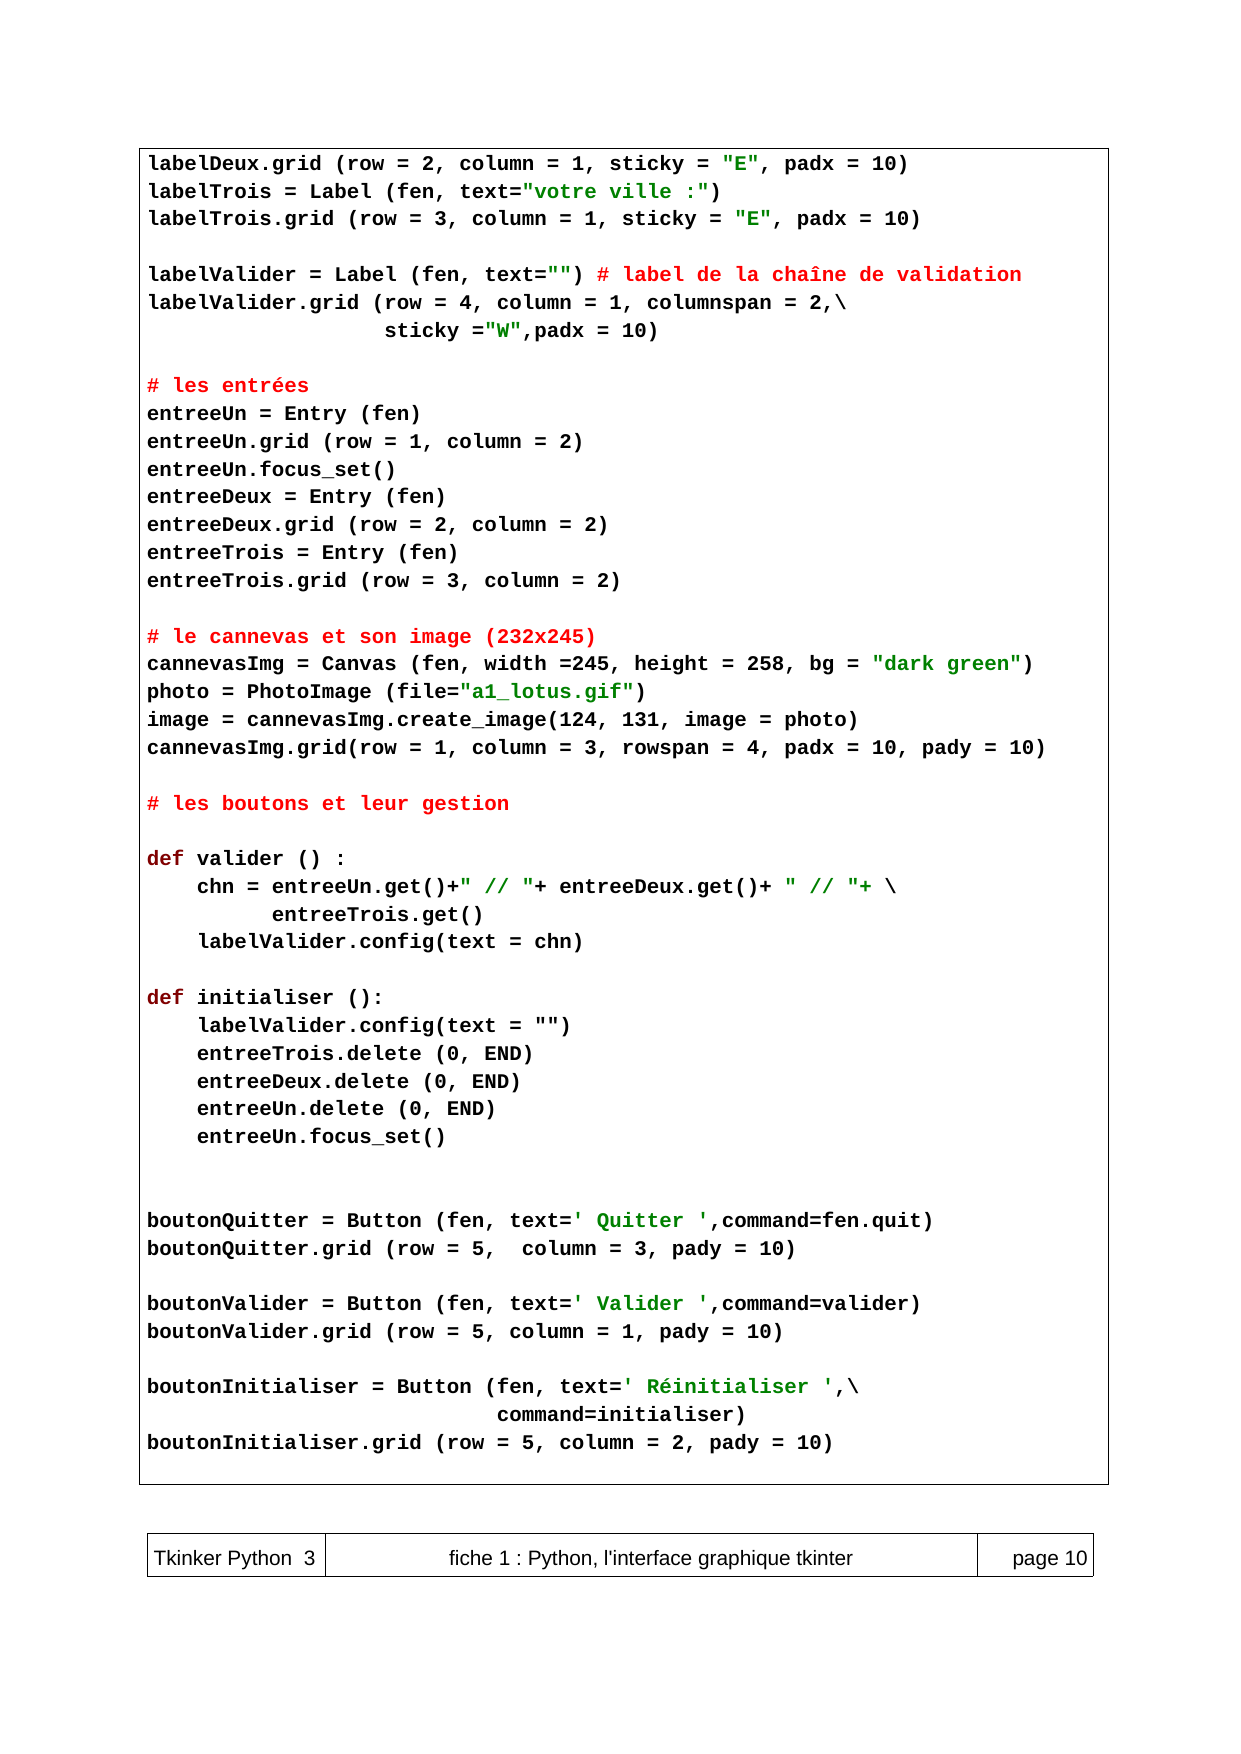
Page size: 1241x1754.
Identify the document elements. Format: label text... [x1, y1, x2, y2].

table_header labelDeux.grid (row = 2, column = 1, sticky = "E", padx = 10) labelTrois = Label (fen, text="votre ville :") labelTrois.grid (row = 3, column = 1, sticky = "E", padx = 10) labelValider = Label (fen, text="") # label de la chaîne de validation labelValider.grid (row = 4, column = 1, columnspan = 2,\ sticky ="W",padx = 10) # les entrées entreeUn = Entry (fen) entreeUn.grid (row = 1, column = 2) entreeUn.focus_set() entreeDeux = Entry (fen) entreeDeux.grid (row = 2, column = 2) entreeTrois = Entry (fen) entreeTrois.grid (row = 3, column = 2) # le cannevas et son image (232x245) cannevasImg = Canvas (fen, width =245, height = 258, bg = "dark green") photo = PhotoImage (file="a1_lotus.gif") image = cannevasImg.create_image(124, 131, image = photo) cannevasImg.grid(row = 1, column = 3, rowspan = 4, padx = 10, pady = 10) # les boutons et leur gestion def valider () : chn = entreeUn.get()+" // "+ entreeDeux.get()+ " // "+ \ entreeTrois.get() labelValider.config(text = chn) def initialiser (): labelValider.config(text = "") entreeTrois.delete (0, END) entreeDeux.delete (0, END) entreeUn.delete (0, END) entreeUn.focus_set() boutonQuitter = Button (fen, text=' Quitter ',command=fen.quit) boutonQuitter.grid (row = 5, column = 3, pady = 10) boutonValider = Button (fen, text=' Valider ',command=valider) boutonValider.grid (row = 5, column = 1, pady = 10) boutonInitialiser = Button (fen, text=' Réinitialiser ',\ command=initialiser) boutonInitialiser.grid (row = 5, column = 2, pady = 10) [140, 149, 1108, 1484]
